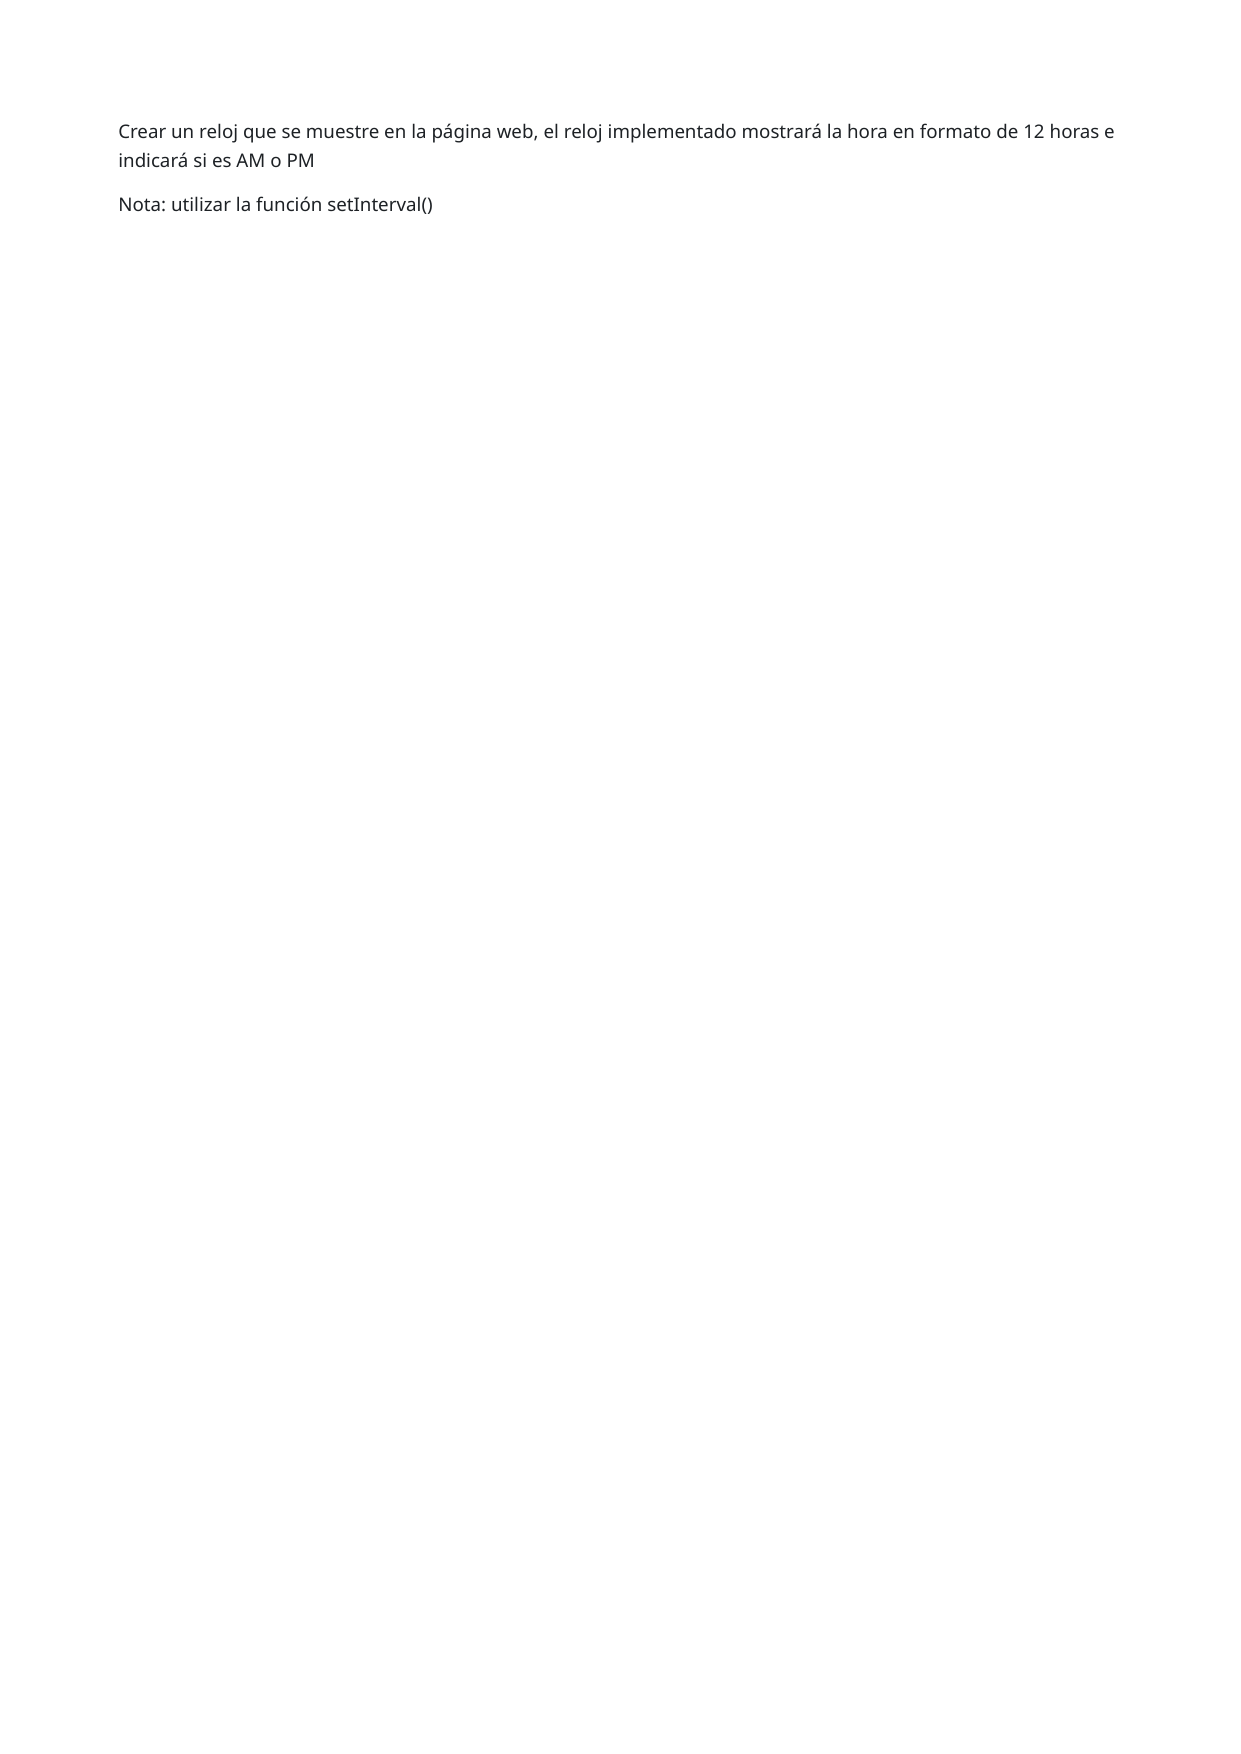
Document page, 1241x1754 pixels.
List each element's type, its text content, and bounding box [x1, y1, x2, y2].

text Nota: utilizar la función setInterval() [118, 191, 1122, 217]
text Crear un reloj que se muestre en la página web, el reloj implementado mostrará la hora en formato de 12 horas e indicará si es AM o PM [118, 118, 1122, 173]
